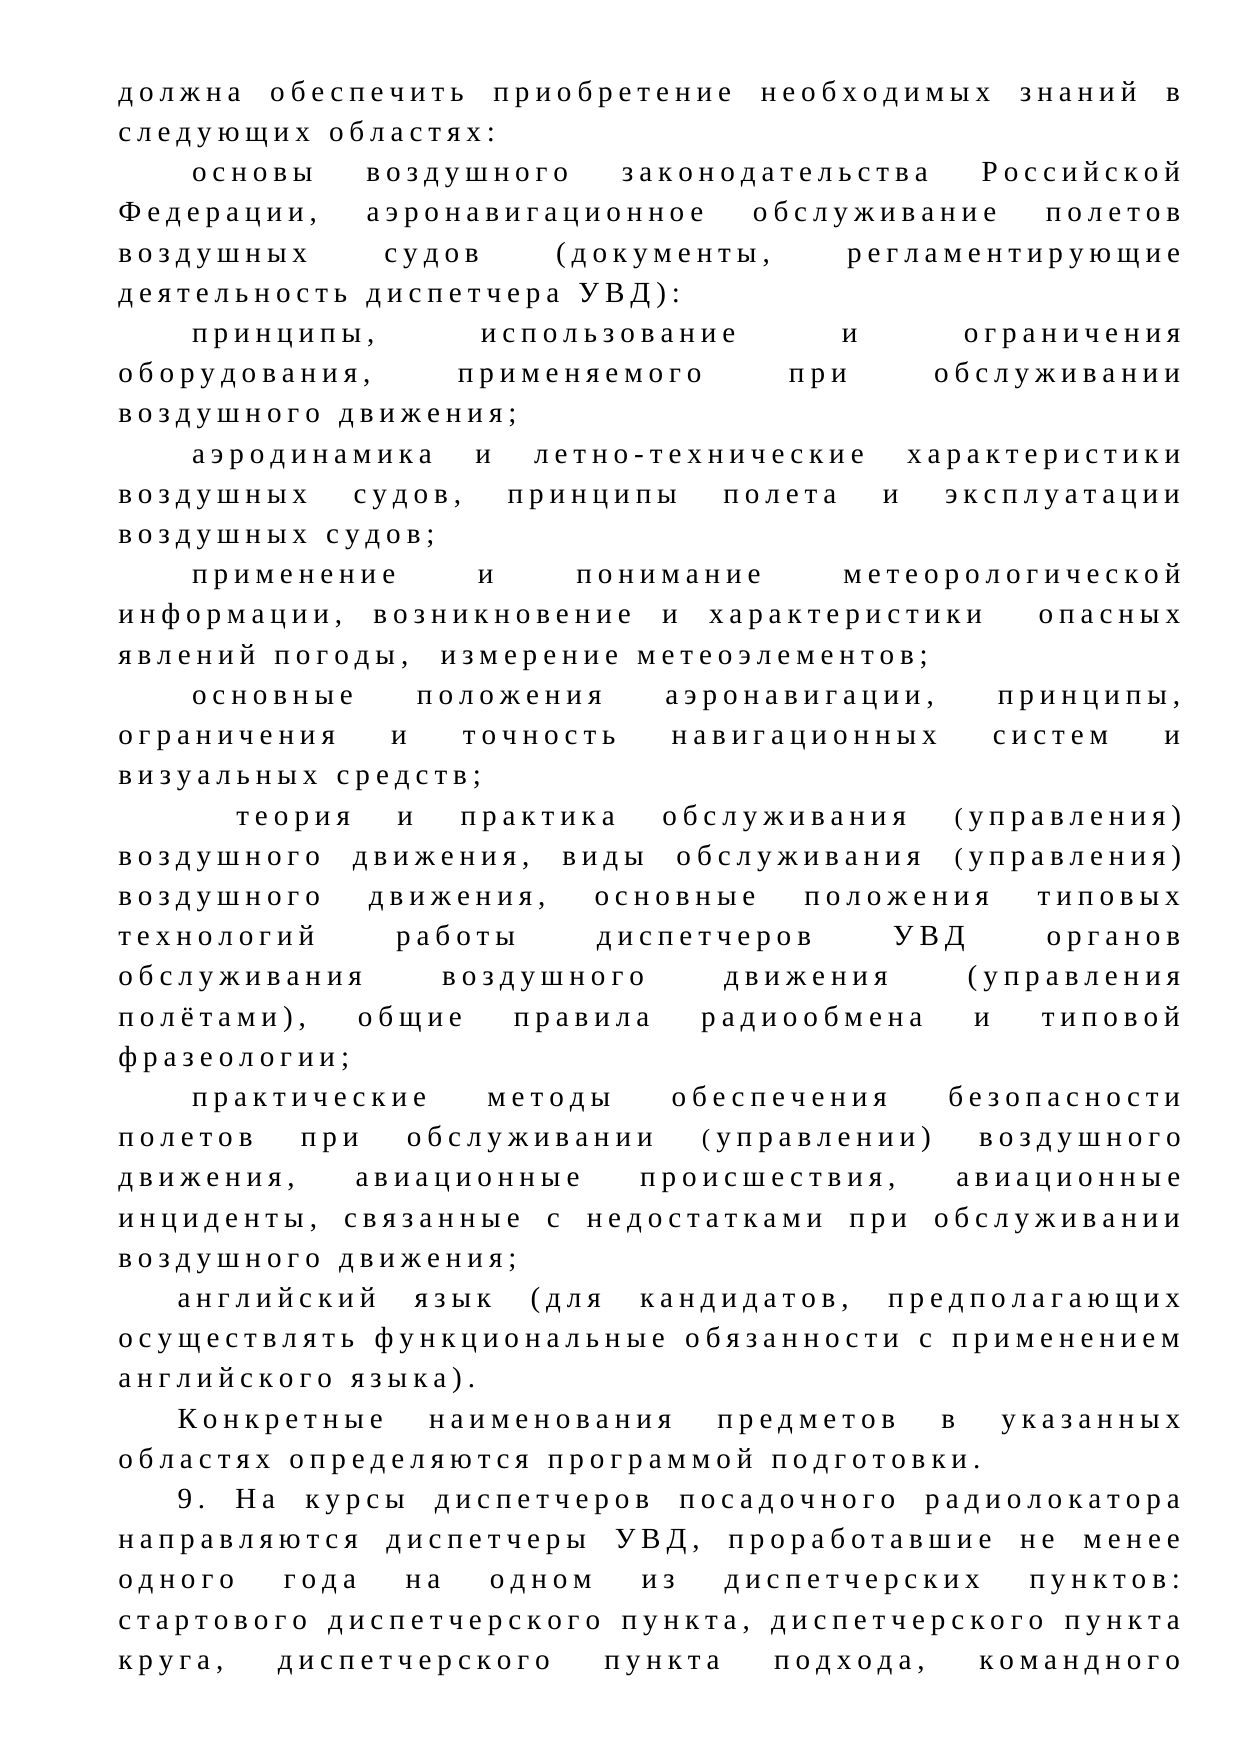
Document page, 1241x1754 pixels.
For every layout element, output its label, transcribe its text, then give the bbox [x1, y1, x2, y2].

text применение и понимание метеорологической информации, возникновение и характеристики опасных явлений погоды, измерение метеоэлементов; [118, 556, 1181, 670]
text основные положения аэронавигации, принципы, ограничения и точность навигационных систем и визуальных средств; [118, 677, 1181, 791]
text 9. На курсы диспетчеров посадочного радиолокатора направляются диспетчеры УВД, проработавшие не менее одного года на одном из диспетчерских пунктов: стартового диспетчерского пункта, диспетчерского пункта круга, диспетчерского пункта подхода, командного [118, 1481, 1181, 1676]
text аэродинамика и летно-технические характеристики воздушных судов, принципы полета и эксплуатации воздушных судов; [118, 436, 1181, 550]
text английский язык (для кандидатов, предполагающих осуществлять функциональные обязанности с применением английского языка). [118, 1280, 1181, 1394]
text должна обеспечить приобретение необходимых знаний в следующих областях: [118, 74, 1181, 148]
text принципы, использование и ограничения оборудования, применяемого при обслуживании воздушного движения; [118, 315, 1181, 429]
text основы воздушного законодательства Российской Федерации, аэронавигационное обслуживание полетов воздушных судов (документы, регламентирующие деятельность диспетчера УВД): [118, 154, 1181, 308]
text теория и практика обслуживания (управления) воздушного движения, виды обслуживания (управления) воздушного движения, основные положения типовых технологий работы диспетчеров УВД органов обслуживания воздушного движения (управления полётами), общие правила радиообмена и типовой фразеологии; [118, 798, 1181, 1072]
text практические методы обеспечения безопасности полетов при обслуживании (управлении) воздушного движения, авиационные происшествия, авиационные инциденты, связанные с недостатками при обслуживании воздушного движения; [118, 1079, 1181, 1273]
text Конкретные наименования предметов в указанных областях определяются программой подготовки. [118, 1401, 1181, 1474]
